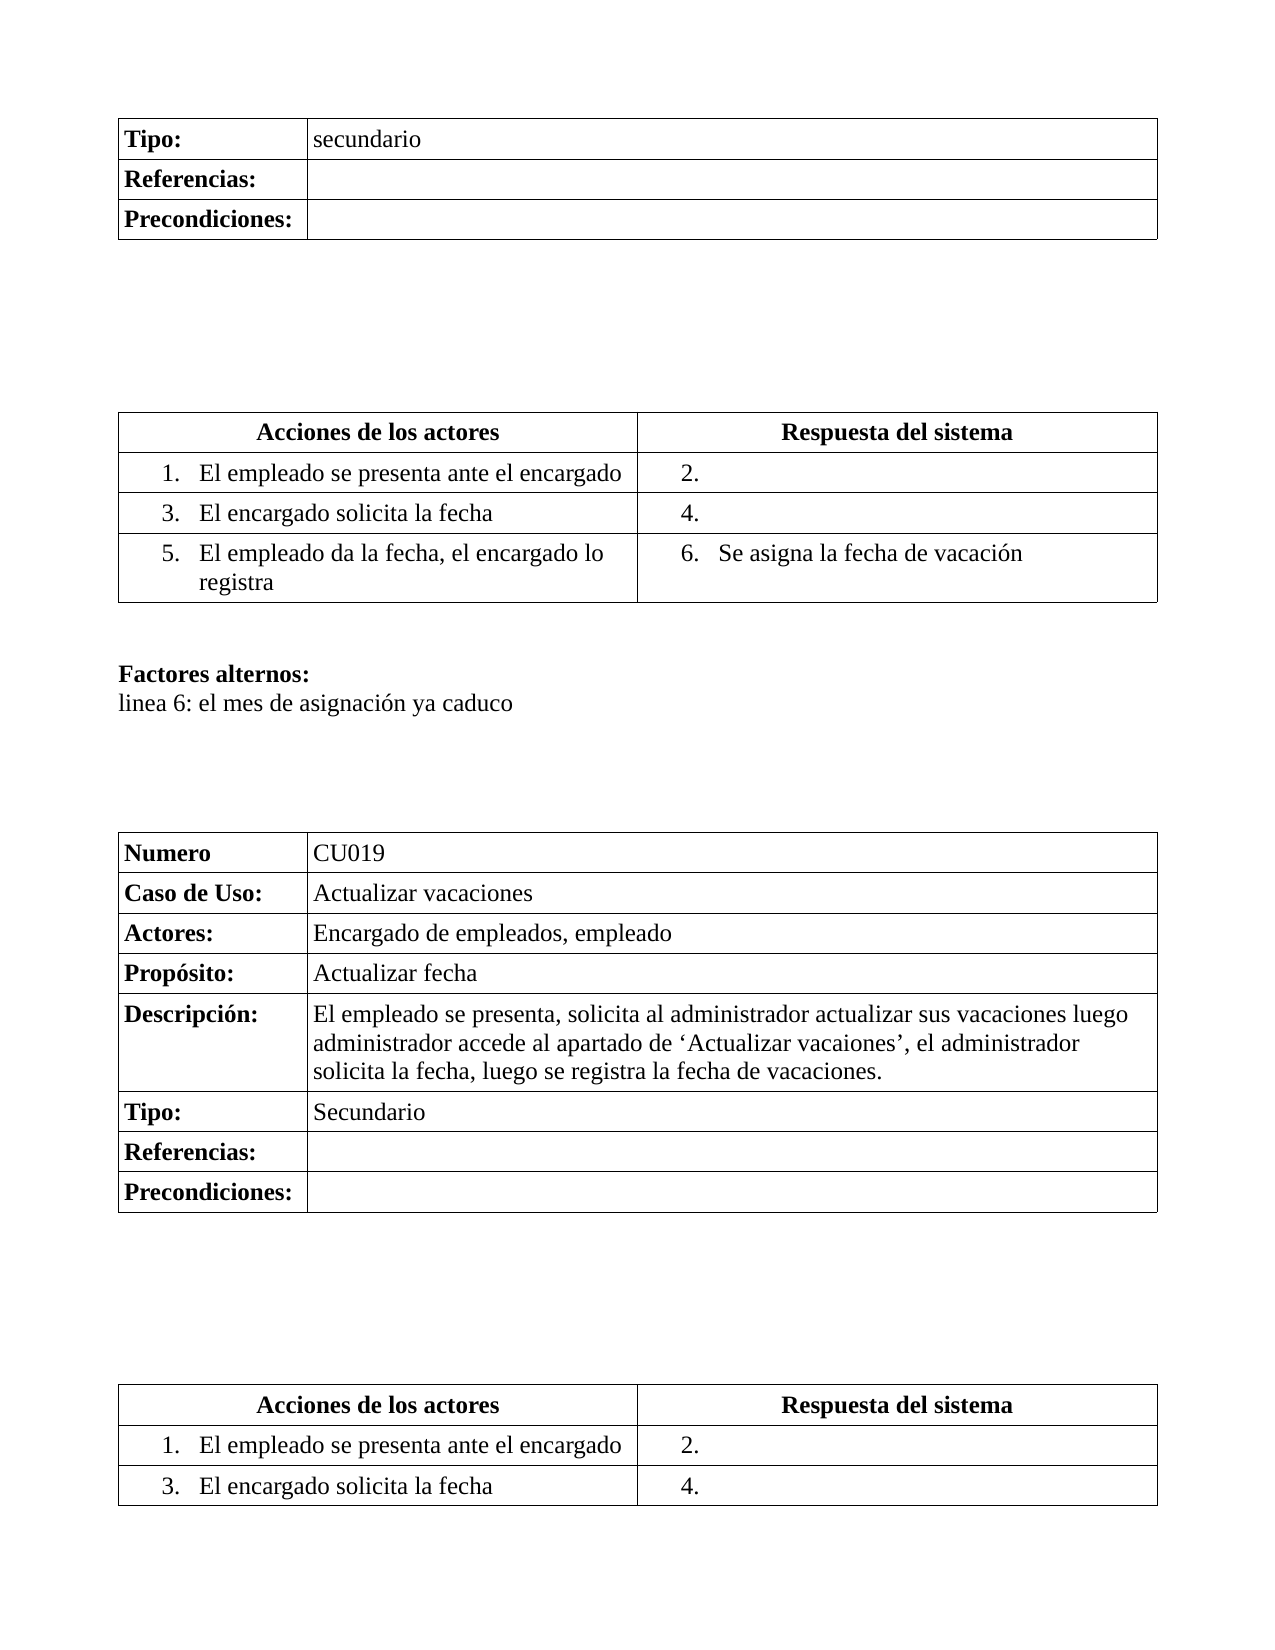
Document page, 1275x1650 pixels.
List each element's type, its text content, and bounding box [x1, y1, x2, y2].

table_cell Referencias: [119, 160, 307, 199]
table_cell Descripción: [119, 994, 307, 1091]
table_cell Referencias: [119, 1132, 307, 1171]
table_cell [638, 453, 1157, 492]
table_cell Actores: [119, 914, 307, 953]
table_cell Tipo: [119, 119, 307, 158]
table_cell [638, 1466, 1157, 1505]
table_cell Secundario [308, 1092, 1157, 1131]
text linea 6: el mes de asignación ya caduco [118, 688, 1157, 717]
table_cell Actualizar vacaciones [308, 873, 1157, 912]
table_cell Actualizar fecha [308, 954, 1157, 993]
table_cell [638, 493, 1157, 533]
table_cell [308, 200, 1157, 239]
table_cell El empleado se presenta ante el encargado [119, 453, 637, 492]
text Factores alternos: [118, 659, 1157, 688]
table_cell Se asigna la fecha de vacación [638, 534, 1157, 602]
table_cell El encargado solicita la fecha [119, 1466, 637, 1505]
table_cell El encargado solicita la fecha [119, 493, 637, 533]
table_header Acciones de los actores [119, 413, 637, 452]
table_cell Precondiciones: [119, 200, 307, 239]
table_cell El empleado da la fecha, el encargado lo registra [119, 534, 637, 602]
table_cell El empleado se presenta ante el encargado [119, 1426, 637, 1465]
table_cell [638, 1426, 1157, 1465]
table_cell Encargado de empleados, empleado [308, 914, 1157, 953]
table_header Respuesta del sistema [638, 413, 1157, 452]
table_header Numero [119, 833, 307, 872]
table_header Respuesta del sistema [638, 1385, 1157, 1425]
table_cell secundario [308, 119, 1157, 158]
table_cell Precondiciones: [119, 1172, 307, 1212]
table_cell [308, 160, 1157, 199]
table_header CU019 [308, 833, 1157, 872]
table_cell Caso de Uso: [119, 873, 307, 912]
table_cell [308, 1172, 1157, 1212]
table_cell [308, 1132, 1157, 1171]
table_cell Tipo: [119, 1092, 307, 1131]
table_cell Propósito: [119, 954, 307, 993]
table_cell El empleado se presenta, solicita al administrador actualizar sus vacaciones luego administrador accede al apartado de ‘Actualizar vacaiones’, el administrador solicita la fecha, luego se registra la fecha de vacaciones. [308, 994, 1157, 1091]
table_header Acciones de los actores [119, 1385, 637, 1425]
